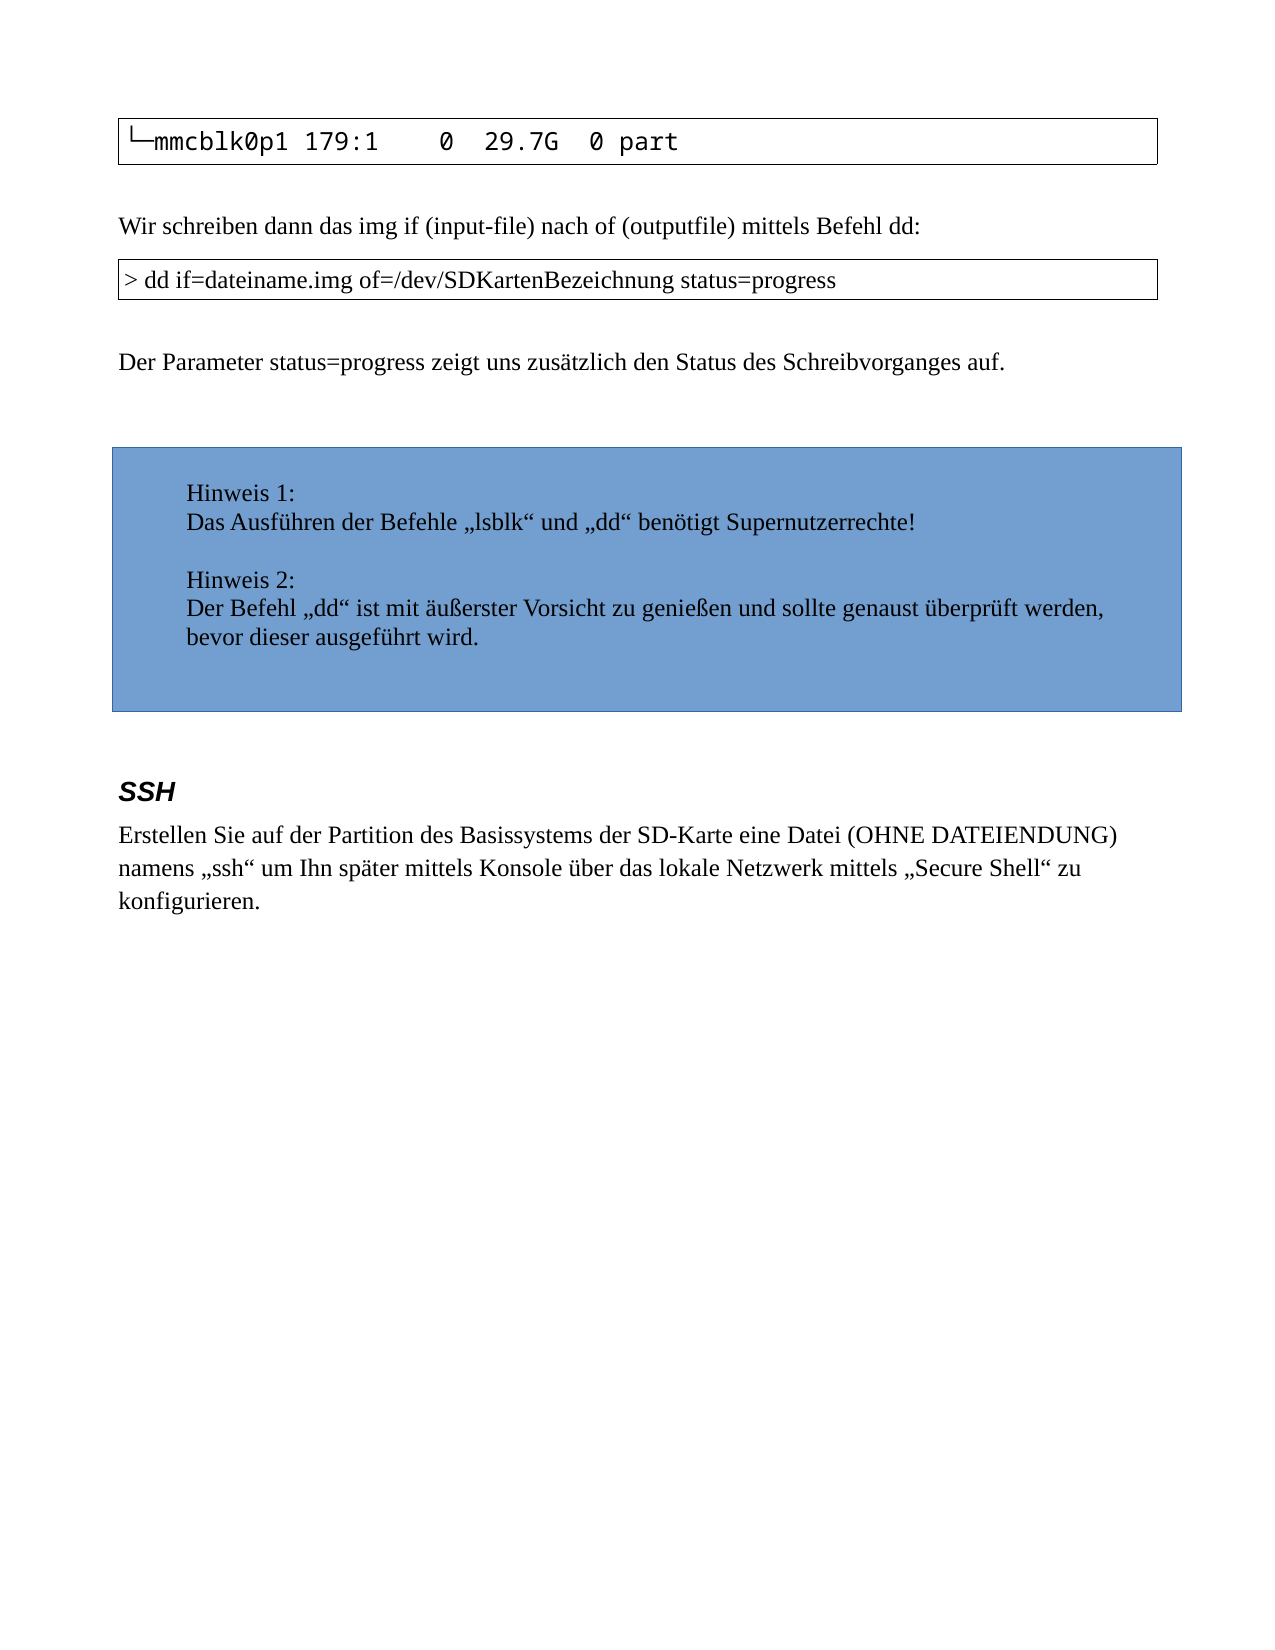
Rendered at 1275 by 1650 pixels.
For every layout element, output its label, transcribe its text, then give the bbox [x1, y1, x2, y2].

text Der Parameter status=progress zeigt uns zusätzlich den Status des Schreibvorganges auf. [118, 347, 1157, 376]
text Erstellen Sie auf der Partition des Basissystems der SD-Karte eine Datei (OHNE DATEIENDUNG) namens „ssh“ um Ihn später mittels Konsole über das lokale Netzwerk mittels „Secure Shell“ zu konfigurieren. [118, 820, 1157, 915]
text Wir schreiben dann das img if (input-file) nach of (outputfile) mittels Befehl dd: [118, 211, 1157, 240]
table_header > dd if=dateiname.img of=/dev/SDKartenBezeichnung status=progress [119, 260, 1157, 299]
table_header └─mmcblk0p1 179:1 0 29.7G 0 part [119, 119, 1157, 164]
subtitle SSH [118, 776, 1157, 808]
